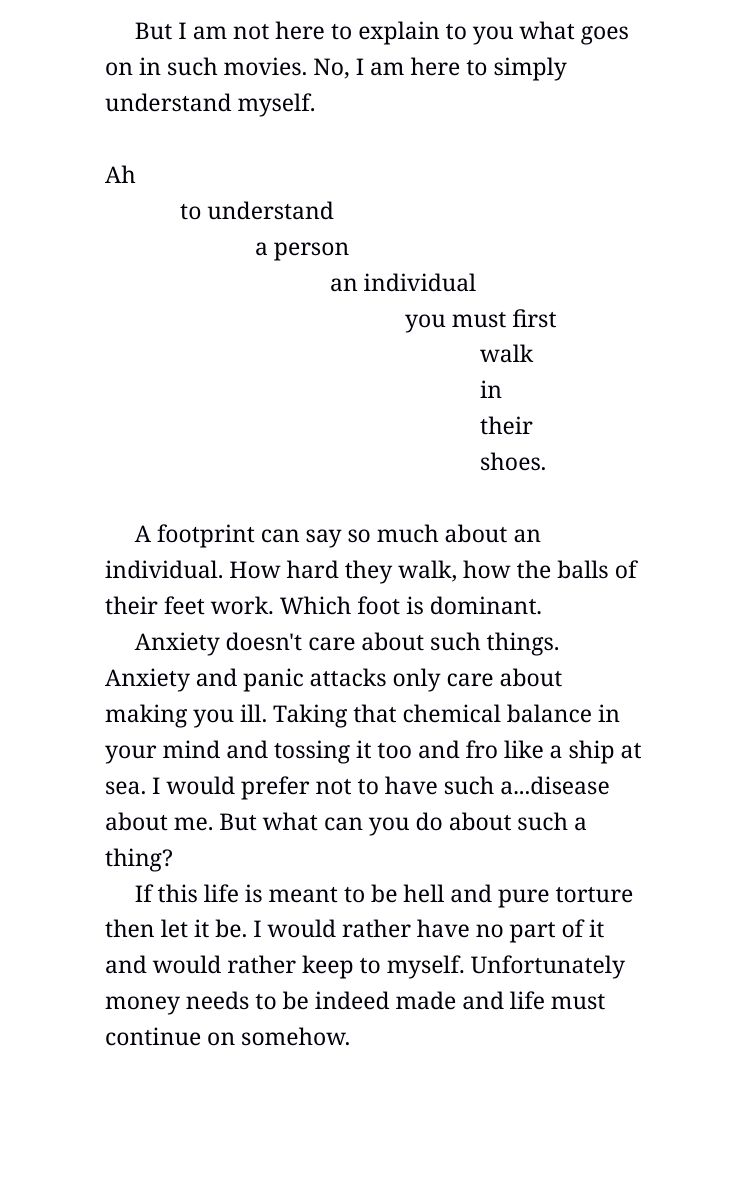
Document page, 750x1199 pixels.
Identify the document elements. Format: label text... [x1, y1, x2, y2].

text If this life is meant to be hell and pure torture then let it be. I would rather have no part of it and would rather keep to myself. Unfortunately money needs to be indeed made and life must continue on somehow. [105, 877, 645, 1052]
text their [105, 410, 645, 442]
text shoes. [105, 446, 645, 477]
text Anxiety doesn't care about such things. Anxiety and panic attacks only care about making you ill. Taking that chemical balance in your mind and tossing it too and fro like a ship at sea. I would prefer not to have such a...disease about me. But what can you do about such a thing? [105, 626, 645, 873]
text But I am not here to explain to you what goes on in such movies. No, I am here to simply understand myself. [105, 15, 645, 118]
text an individual [105, 267, 645, 298]
text walk [105, 338, 645, 370]
text Ah [105, 159, 645, 190]
text to understand [105, 195, 645, 226]
text a person [105, 231, 645, 262]
text in [105, 374, 645, 406]
text A footprint can say so much about an individual. How hard they walk, how the balls of their feet work. Which foot is dominant. [105, 518, 645, 621]
text you must first [105, 302, 645, 334]
